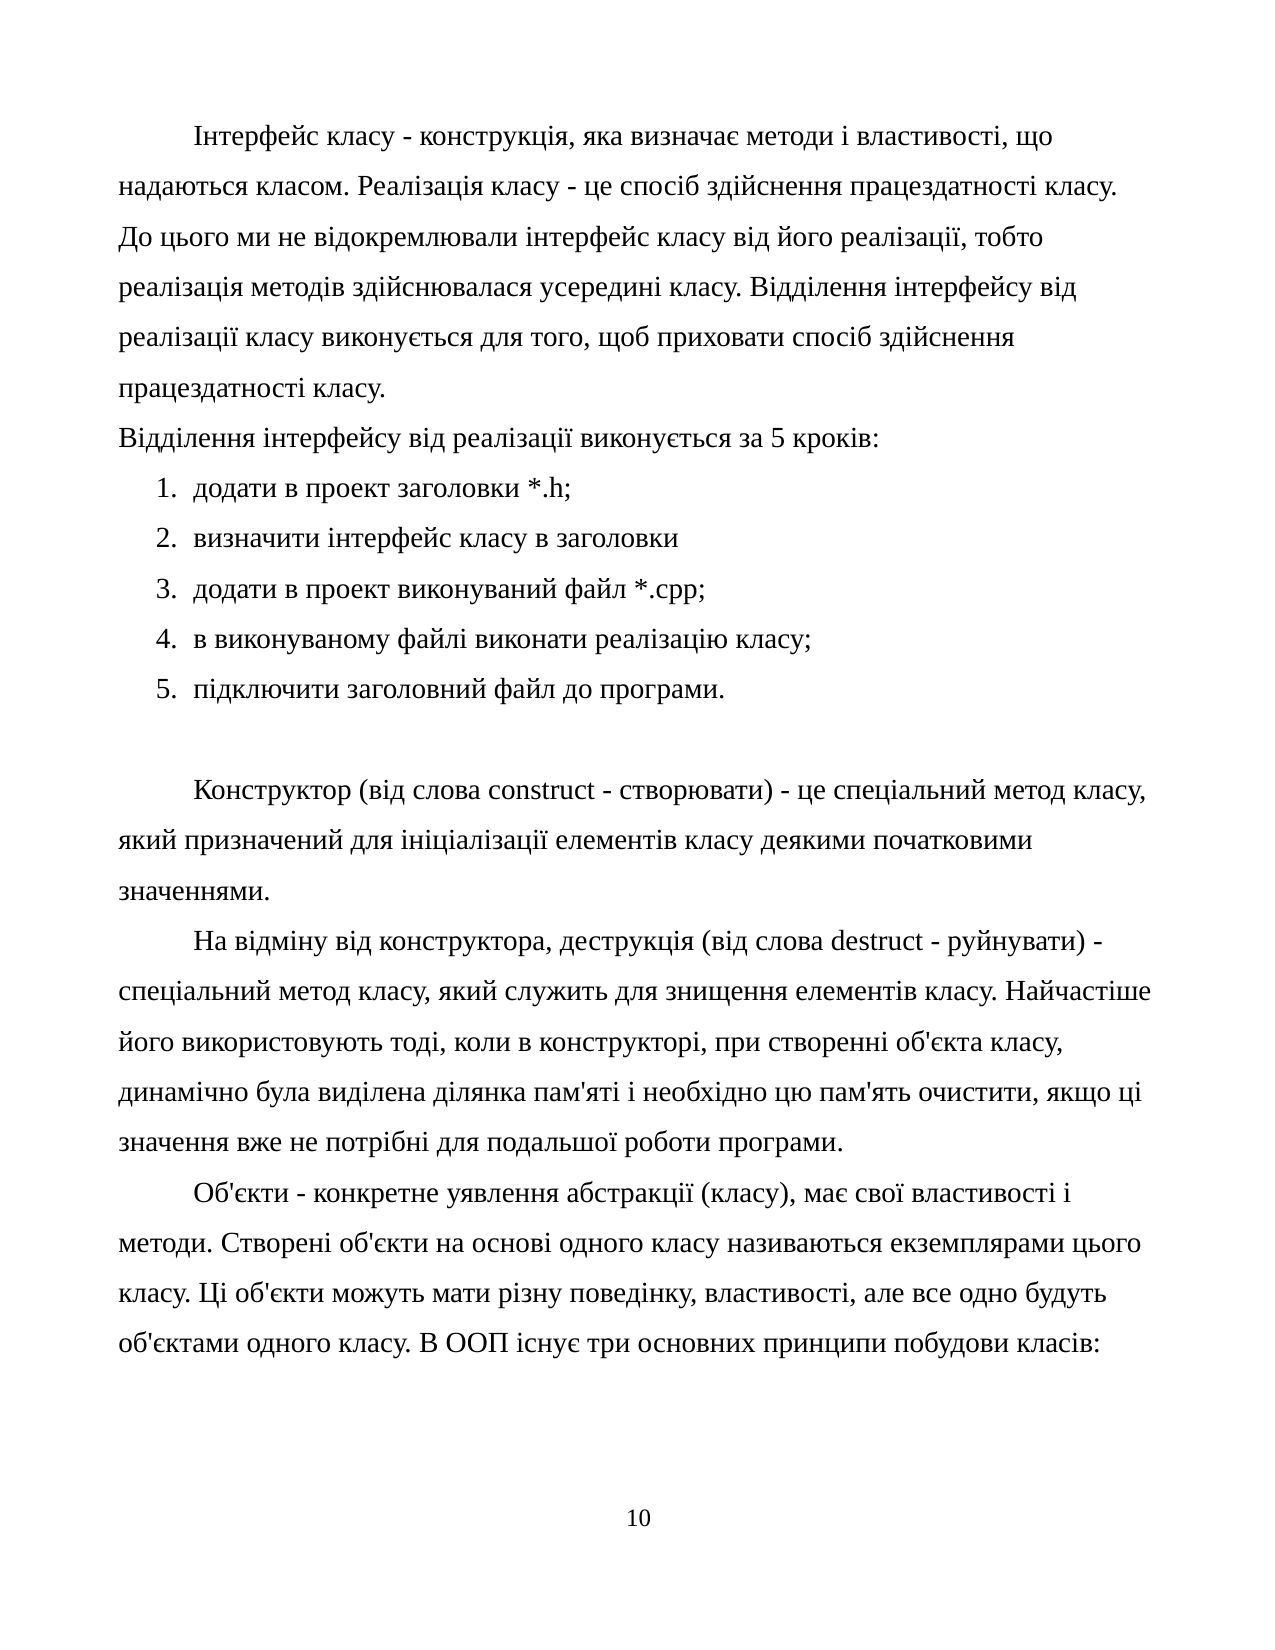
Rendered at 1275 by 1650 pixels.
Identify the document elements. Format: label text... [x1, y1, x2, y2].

list додати в проект заголовки *.h; [156, 470, 1158, 504]
list визначити інтерфейс класу в заголовки [156, 521, 1158, 554]
text Відділення інтерфейсу від реалізації виконується за 5 кроків: [118, 420, 1158, 453]
list підключити заголовний файл до програми. [156, 672, 1158, 705]
text Інтерфейс класу - конструкція, яка визначає методи і властивості, що надаються класом. Реалізація класу - це спосіб здійснення працездатності класу. До цього ми не відокремлювали інтерфейс класу від його реалізації, тобто реалізація методів здійснювалася усередині класу. Відділення інтерфейсу від реалізації класу виконується для того, щоб приховати спосіб здійснення працездатності класу. [118, 118, 1158, 403]
list в виконуваному файлі виконати реалізацію класу; [156, 621, 1158, 655]
text Конструктор (від слова construct - створювати) - це спеціальний метод класу, який призначений для ініціалізації елементів класу деякими початковими значеннями. На відміну від конструктора, деструкція (від слова destruct - руйнувати) - спеціальний метод класу, який служить для знищення елементів класу. Найчастіше його використовують тоді, коли в конструкторі, при створенні об'єкта класу, динамічно була виділена ділянка пам'яті і необхідно цю пам'ять очистити, якщо ці значення вже не потрібні для подальшої роботи програми. [118, 722, 1158, 1158]
text Об'єкти - конкретне уявлення абстракції (класу), має свої властивості і методи. Створені об'єкти на основі одного класу називаються екземплярами цього класу. Ці об'єкти можуть мати різну поведінку, властивості, але все одно будуть об'єктами одного класу. В ООП існує три основних принципи побудови класів: [118, 1175, 1158, 1359]
list додати в проект виконуваний файл *.cpp; [156, 571, 1158, 604]
